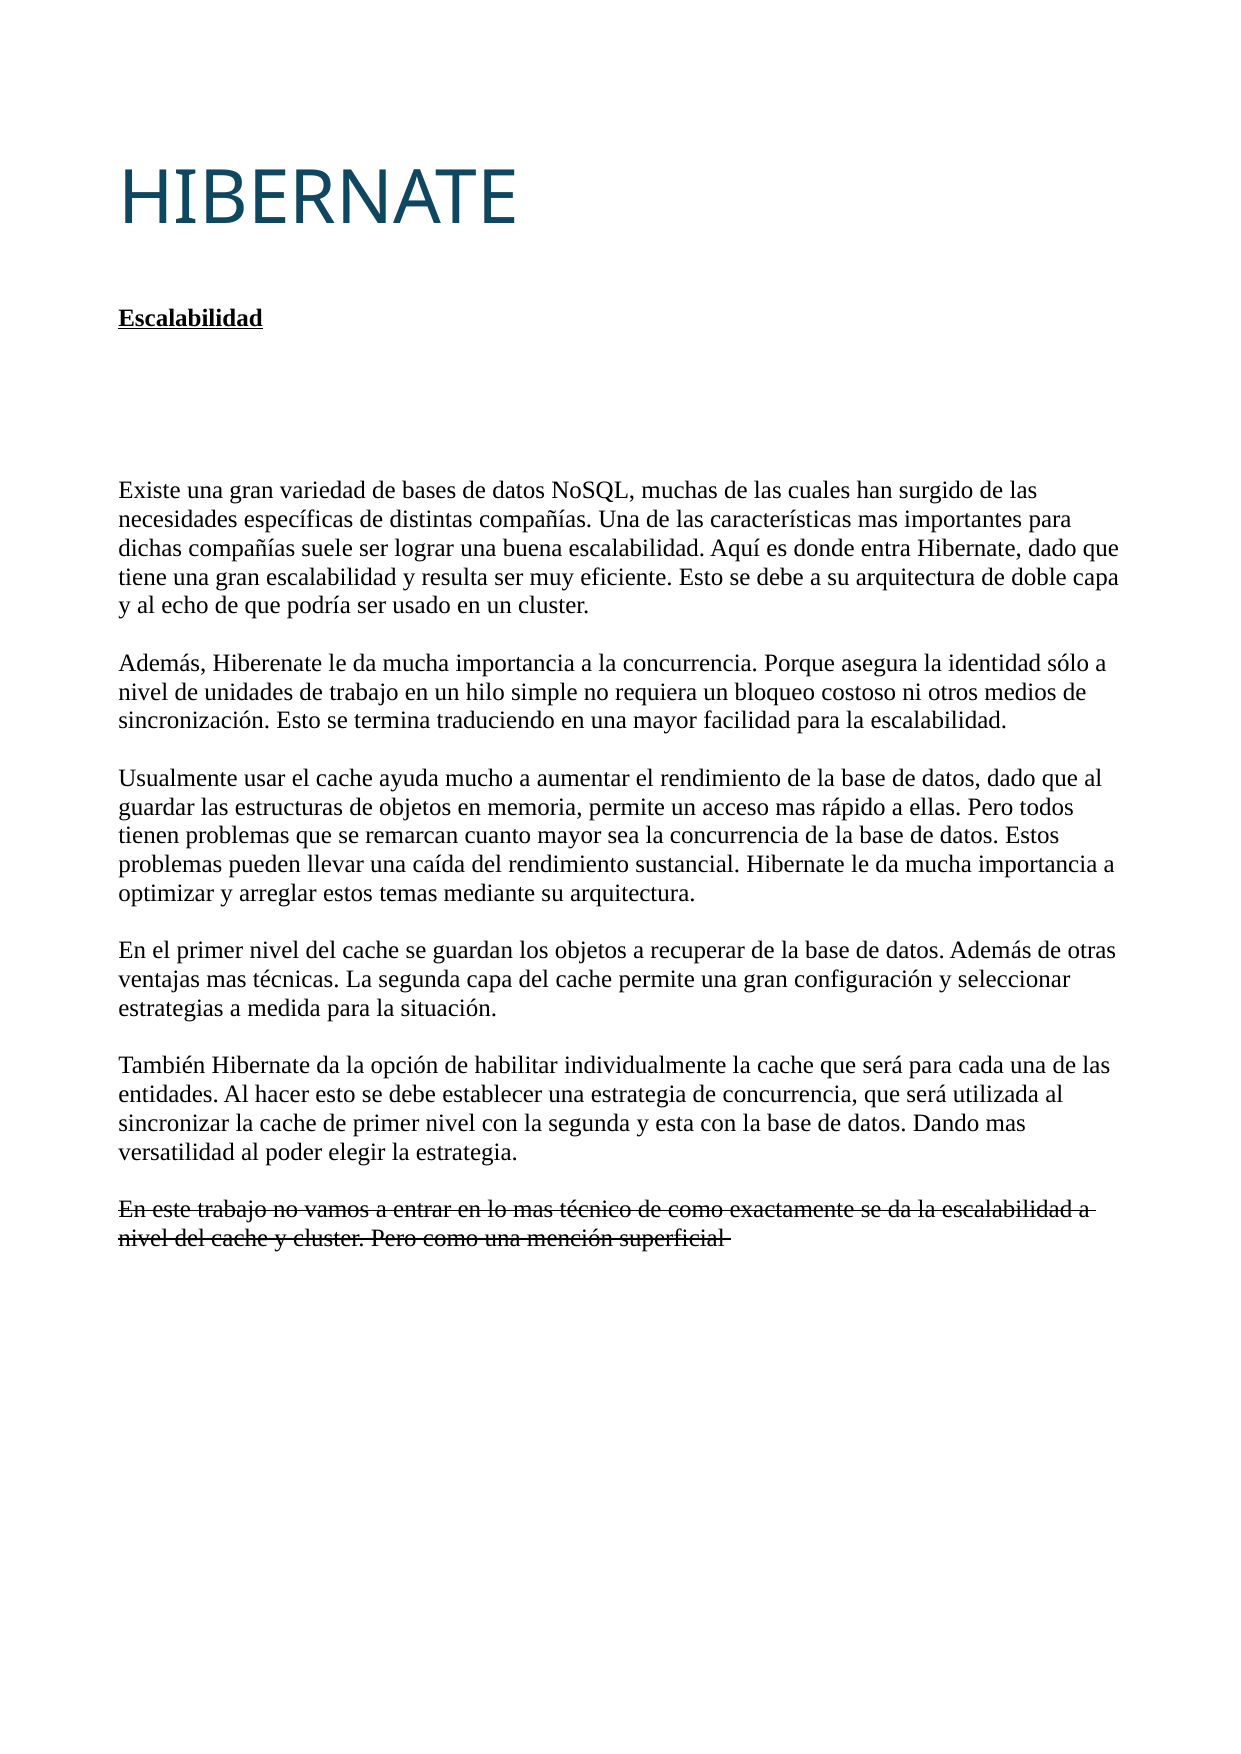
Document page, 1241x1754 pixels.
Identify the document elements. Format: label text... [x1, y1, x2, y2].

text También Hibernate da la opción de habilitar individualmente la cache que será para cada una de las entidades. Al hacer esto se debe establecer una estrategia de concurrencia, que será utilizada al sincronizar la cache de primer nivel con la segunda y esta con la base de datos. Dando mas versatilidad al poder elegir la estrategia. [118, 1050, 1122, 1165]
text En el primer nivel del cache se guardan los objetos a recuperar de la base de datos. Además de otras ventajas mas técnicas. La segunda capa del cache permite una gran configuración y seleccionar estrategias a medida para la situación. [118, 935, 1122, 1022]
text En este trabajo no vamos a entrar en lo mas técnico de como exactamente se da la escalabilidad a nivel del cache y cluster. Pero como una mención superficial [118, 1194, 1122, 1252]
text Usualmente usar el cache ayuda mucho a aumentar el rendimiento de la base de datos, dado que al guardar las estructuras de objetos en memoria, permite un acceso mas rápido a ellas. Pero todos tienen problemas que se remarcan cuanto mayor sea la concurrencia de la base de datos. Estos problemas pueden llevar una caída del rendimiento sustancial. Hibernate le da mucha importancia a optimizar y arreglar estos temas mediante su arquitectura. [118, 763, 1122, 907]
text Además, Hiberenate le da mucha importancia a la concurrencia. Porque asegura la identidad sólo a nivel de unidades de trabajo en un hilo simple no requiera un bloqueo costoso ni otros medios de sincronización. Esto se termina traduciendo en una mayor facilidad para la escalabilidad. [118, 648, 1122, 734]
text Escalabilidad [118, 303, 1122, 332]
text Existe una gran variedad de bases de datos NoSQL, muchas de las cuales han surgido de las necesidades específicas de distintas compañías. Una de las características mas importantes para dichas compañías suele ser lograr una buena escalabilidad. Aquí es donde entra Hibernate, dado que tiene una gran escalabilidad y resulta ser muy eficiente. Esto se debe a su arquitectura de doble capa y al echo de que podría ser usado en un cluster. [118, 475, 1122, 619]
subtitle HIBERNATE [118, 143, 1122, 245]
